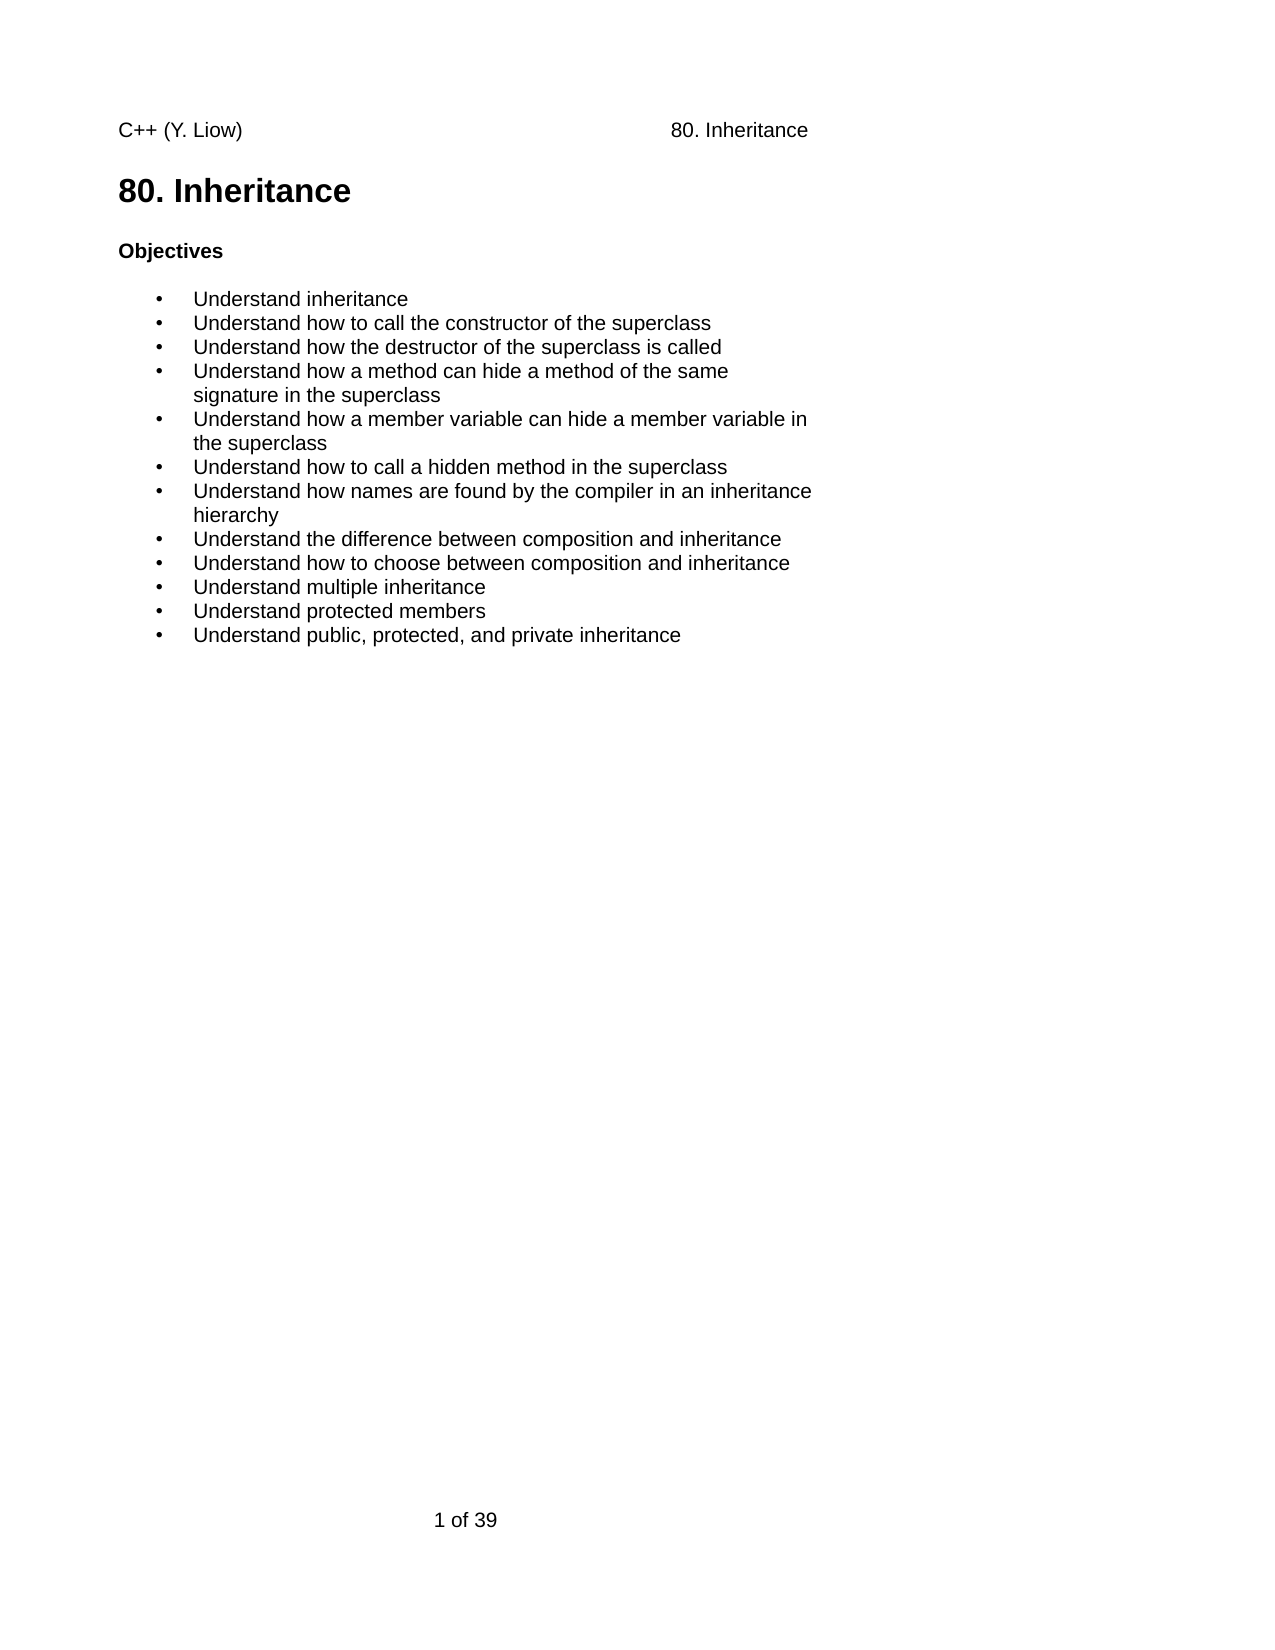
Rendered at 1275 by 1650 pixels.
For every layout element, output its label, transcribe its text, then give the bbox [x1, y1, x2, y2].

list Understand protected members [156, 599, 813, 623]
list Understand how a member variable can hide a member variable in the superclass [156, 407, 813, 455]
list Understand inheritance [156, 287, 813, 311]
list Understand the difference between composition and inheritance [156, 527, 813, 551]
list Understand how the destructor of the superclass is called [156, 335, 813, 359]
text 80. Inheritance [118, 172, 813, 210]
list Understand public, protected, and private inheritance [156, 623, 813, 647]
list Understand how to choose between composition and inheritance [156, 551, 813, 575]
list Understand how names are found by the compiler in an inheritance hierarchy [156, 479, 813, 527]
list Understand how to call a hidden method in the superclass [156, 455, 813, 479]
list Understand multiple inheritance [156, 575, 813, 599]
list Understand how a method can hide a method of the same signature in the superclass [156, 359, 813, 407]
list Understand how to call the constructor of the superclass [156, 311, 813, 335]
text Objectives [118, 239, 813, 263]
